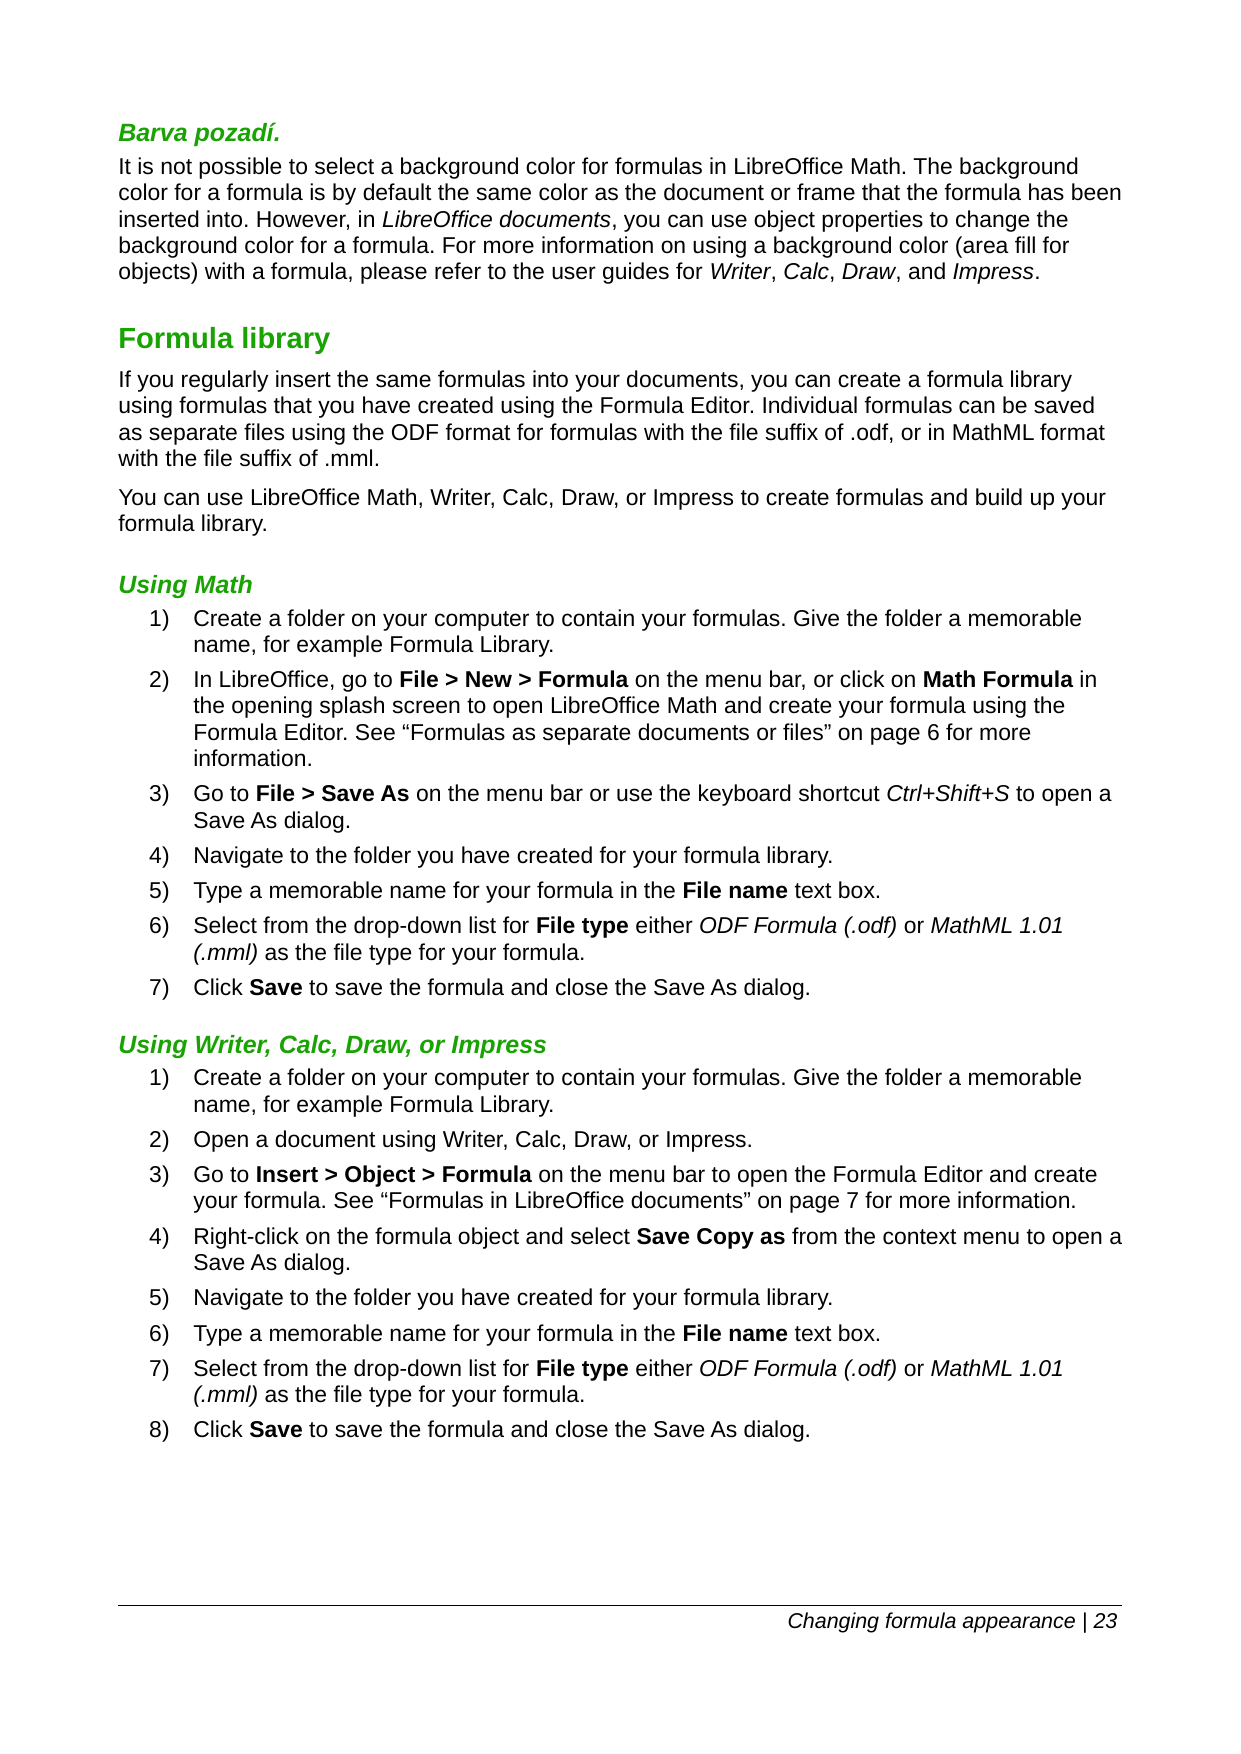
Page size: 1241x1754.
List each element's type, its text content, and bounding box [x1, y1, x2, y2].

list In LibreOffice, go to File > New > Formula on the menu bar, or click on Math Formula in the opening splash screen to open LibreOffice Math and create your formula using the Formula Editor. See “Formulas as separate documents or files” on page 6 for more information. [169, 666, 1122, 771]
text You can use LibreOffice Math, Writer, Calc, Draw, or Impress to create formulas and build up your formula library. [118, 484, 1122, 537]
list Click Save to save the formula and close the Save As dialog. [169, 974, 1122, 1000]
subtitle Using Math [118, 570, 1122, 598]
list Click Save to save the formula and close the Save As dialog. [169, 1416, 1122, 1443]
list Navigate to the folder you have created for your formula library. [169, 842, 1122, 868]
subtitle Barva pozadí. [118, 118, 1122, 147]
list Navigate to the folder you have created for your formula library. [169, 1284, 1122, 1311]
text If you regularly insert the same formulas into your documents, you can create a formula library using formulas that you have created using the Formula Editor. Individual formulas can be saved as separate files using the ODF format for formulas with the file suffix of .odf, or in MathML format with the file suffix of .mml. [118, 366, 1122, 471]
list Create a folder on your computer to contain your formulas. Give the folder a memorable name, for example Formula Library. [169, 1064, 1122, 1117]
subtitle Using Writer, Calc, Draw, or Impress [118, 1030, 1122, 1058]
list Create a folder on your computer to contain your formulas. Give the folder a memorable name, for example Formula Library. [169, 604, 1122, 657]
list Open a document using Writer, Calc, Draw, or Impress. [169, 1126, 1122, 1152]
list Type a memorable name for your formula in the File name text box. [169, 1319, 1122, 1346]
list Type a memorable name for your formula in the File name text box. [169, 877, 1122, 903]
list Select from the drop-down list for File type either ODF Formula (.odf) or MathML 1.01 (.mml) as the file type for your formula. [169, 1355, 1122, 1407]
list Select from the drop-down list for File type either ODF Formula (.odf) or MathML 1.01 (.mml) as the file type for your formula. [169, 912, 1122, 965]
list Go to File > Save As on the menu bar or use the keyboard shortcut Ctrl+Shift+S to open a Save As dialog. [169, 780, 1122, 833]
list Right-click on the formula object and select Save Copy as from the context menu to open a Save As dialog. [169, 1223, 1122, 1275]
subtitle Formula library [118, 321, 1122, 354]
list Go to Insert > Object > Formula on the menu bar to open the Formula Editor and create your formula. See “Formulas in LibreOffice documents” on page 7 for more information. [169, 1161, 1122, 1214]
text It is not possible to select a background color for formulas in LibreOffice Math. The background color for a formula is by default the same color as the document or frame that the formula has been inserted into. However, in LibreOffice documents, you can use object properties to change the background color for a formula. For more information on using a background color (area fill for objects) with a formula, please refer to the user guides for Writer, Calc, Draw, and Impress. [118, 153, 1122, 284]
